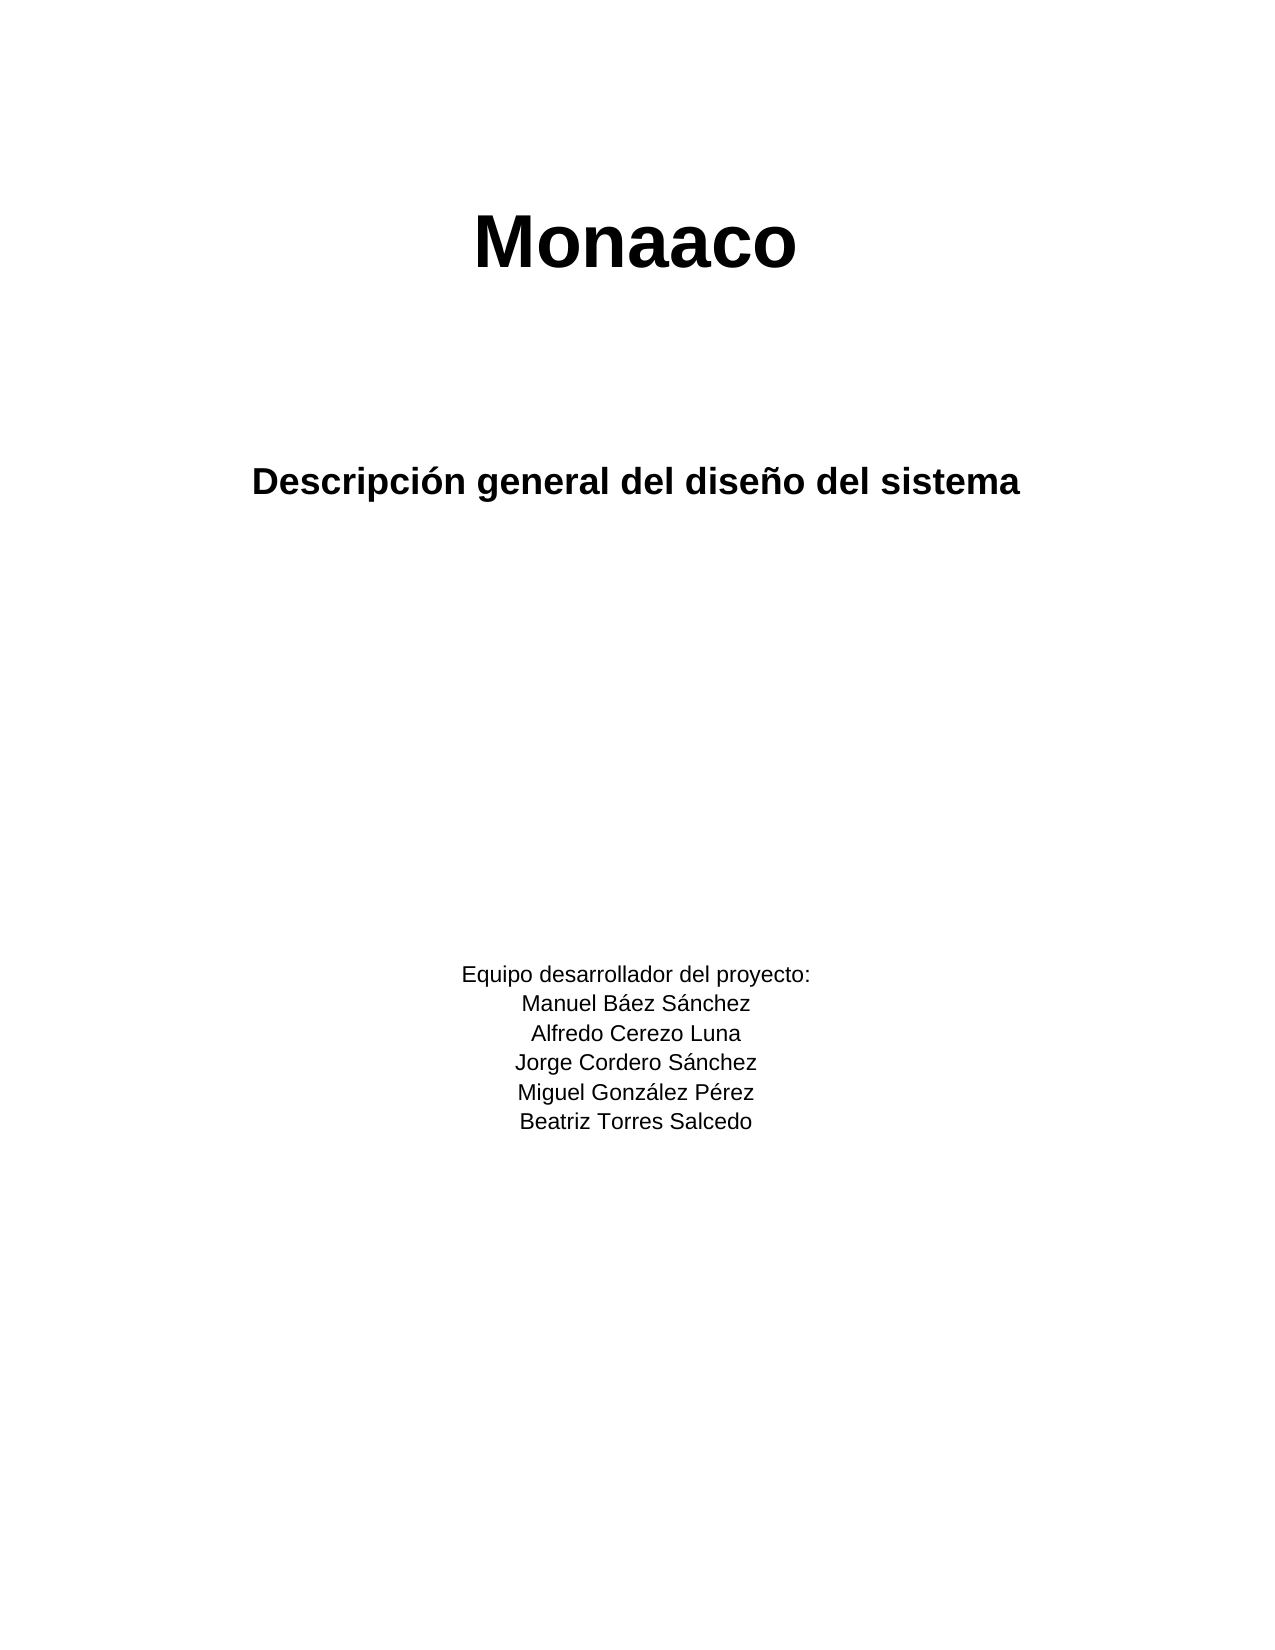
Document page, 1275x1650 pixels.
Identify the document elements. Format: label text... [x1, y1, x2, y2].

text Jorge Cordero Sánchez [147, 1050, 1125, 1075]
subtitle Monaaco [147, 200, 1125, 284]
subtitle Descripción general del diseño del sistema [147, 460, 1125, 502]
text Equipo desarrollador del proyecto: [147, 962, 1125, 987]
text Alfredo Cerezo Luna [147, 1020, 1125, 1046]
text Manuel Báez Sánchez [147, 991, 1125, 1017]
text Miguel González Pérez [147, 1079, 1125, 1105]
text Beatriz Torres Salcedo [147, 1108, 1125, 1134]
